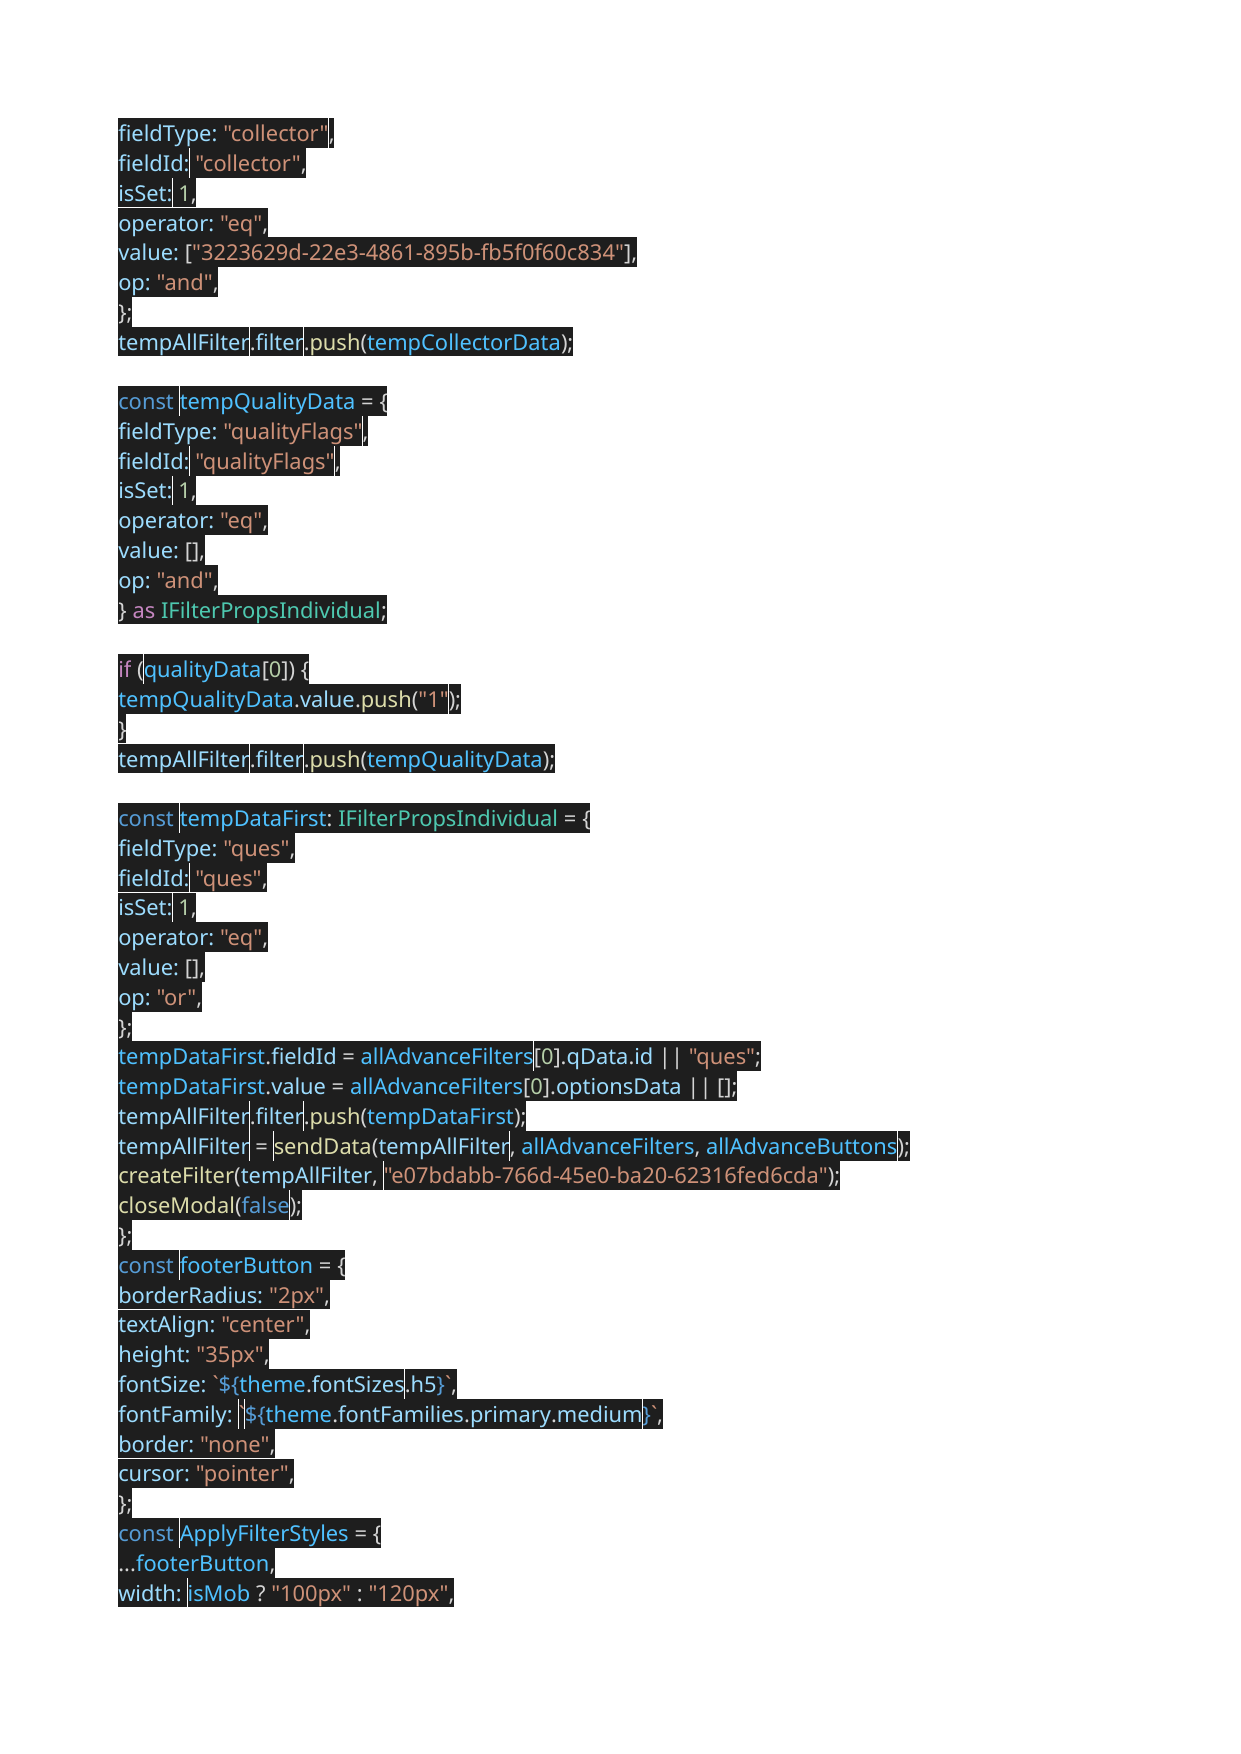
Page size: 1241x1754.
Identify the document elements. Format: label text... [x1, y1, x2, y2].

text const ApplyFilterStyles = { [118, 1518, 1122, 1548]
text fieldType: "collector", [118, 118, 1122, 148]
text } as IFilterPropsIndividual; [118, 595, 1122, 624]
text tempAllFilter.filter.push(tempCollectorData); [118, 327, 1122, 356]
text const tempDataFirst: IFilterPropsIndividual = { [118, 803, 1122, 833]
text fieldId: "qualityFlags", [118, 446, 1122, 476]
text const footerButton = { [118, 1250, 1122, 1280]
text width: isMob ? "100px" : "120px", [118, 1578, 1122, 1607]
text isSet: 1, [118, 892, 1122, 922]
text fontSize: `${theme.fontSizes.h5}`, [118, 1369, 1122, 1399]
text operator: "eq", [118, 505, 1122, 535]
text if (qualityData[0]) { [118, 654, 1122, 684]
text ...footerButton, [118, 1548, 1122, 1578]
text fontFamily: `${theme.fontFamilies.primary.medium}`, [118, 1399, 1122, 1429]
text fieldType: "ques", [118, 833, 1122, 863]
text tempDataFirst.fieldId = allAdvanceFilters[0].qData.id || "ques"; [118, 1041, 1122, 1071]
text }; [118, 1220, 1122, 1250]
text fieldId: "collector", [118, 148, 1122, 178]
text cursor: "pointer", [118, 1458, 1122, 1488]
text value: [], [118, 535, 1122, 565]
text fieldId: "ques", [118, 863, 1122, 892]
text tempAllFilter = sendData(tempAllFilter, allAdvanceFilters, allAdvanceButtons); [118, 1131, 1122, 1161]
text op: "and", [118, 267, 1122, 297]
text border: "none", [118, 1429, 1122, 1458]
text operator: "eq", [118, 922, 1122, 952]
text }; [118, 297, 1122, 327]
text op: "and", [118, 565, 1122, 595]
text closeModal(false); [118, 1190, 1122, 1220]
text }; [118, 1488, 1122, 1518]
text op: "or", [118, 982, 1122, 1012]
text fieldType: "qualityFlags", [118, 416, 1122, 446]
text value: [], [118, 952, 1122, 982]
text textAlign: "center", [118, 1309, 1122, 1339]
text tempAllFilter.filter.push(tempQualityData); [118, 743, 1122, 773]
text isSet: 1, [118, 476, 1122, 505]
text operator: "eq", [118, 207, 1122, 237]
text } [118, 714, 1122, 743]
text isSet: 1, [118, 178, 1122, 207]
text value: ["3223629d-22e3-4861-895b-fb5f0f60c834"], [118, 237, 1122, 267]
text height: "35px", [118, 1339, 1122, 1369]
text tempDataFirst.value = allAdvanceFilters[0].optionsData || []; [118, 1071, 1122, 1101]
text tempQualityData.value.push("1"); [118, 684, 1122, 714]
text borderRadius: "2px", [118, 1280, 1122, 1309]
text }; [118, 1012, 1122, 1041]
text createFilter(tempAllFilter, "e07bdabb-766d-45e0-ba20-62316fed6cda"); [118, 1161, 1122, 1190]
text const tempQualityData = { [118, 386, 1122, 416]
text tempAllFilter.filter.push(tempDataFirst); [118, 1101, 1122, 1131]
